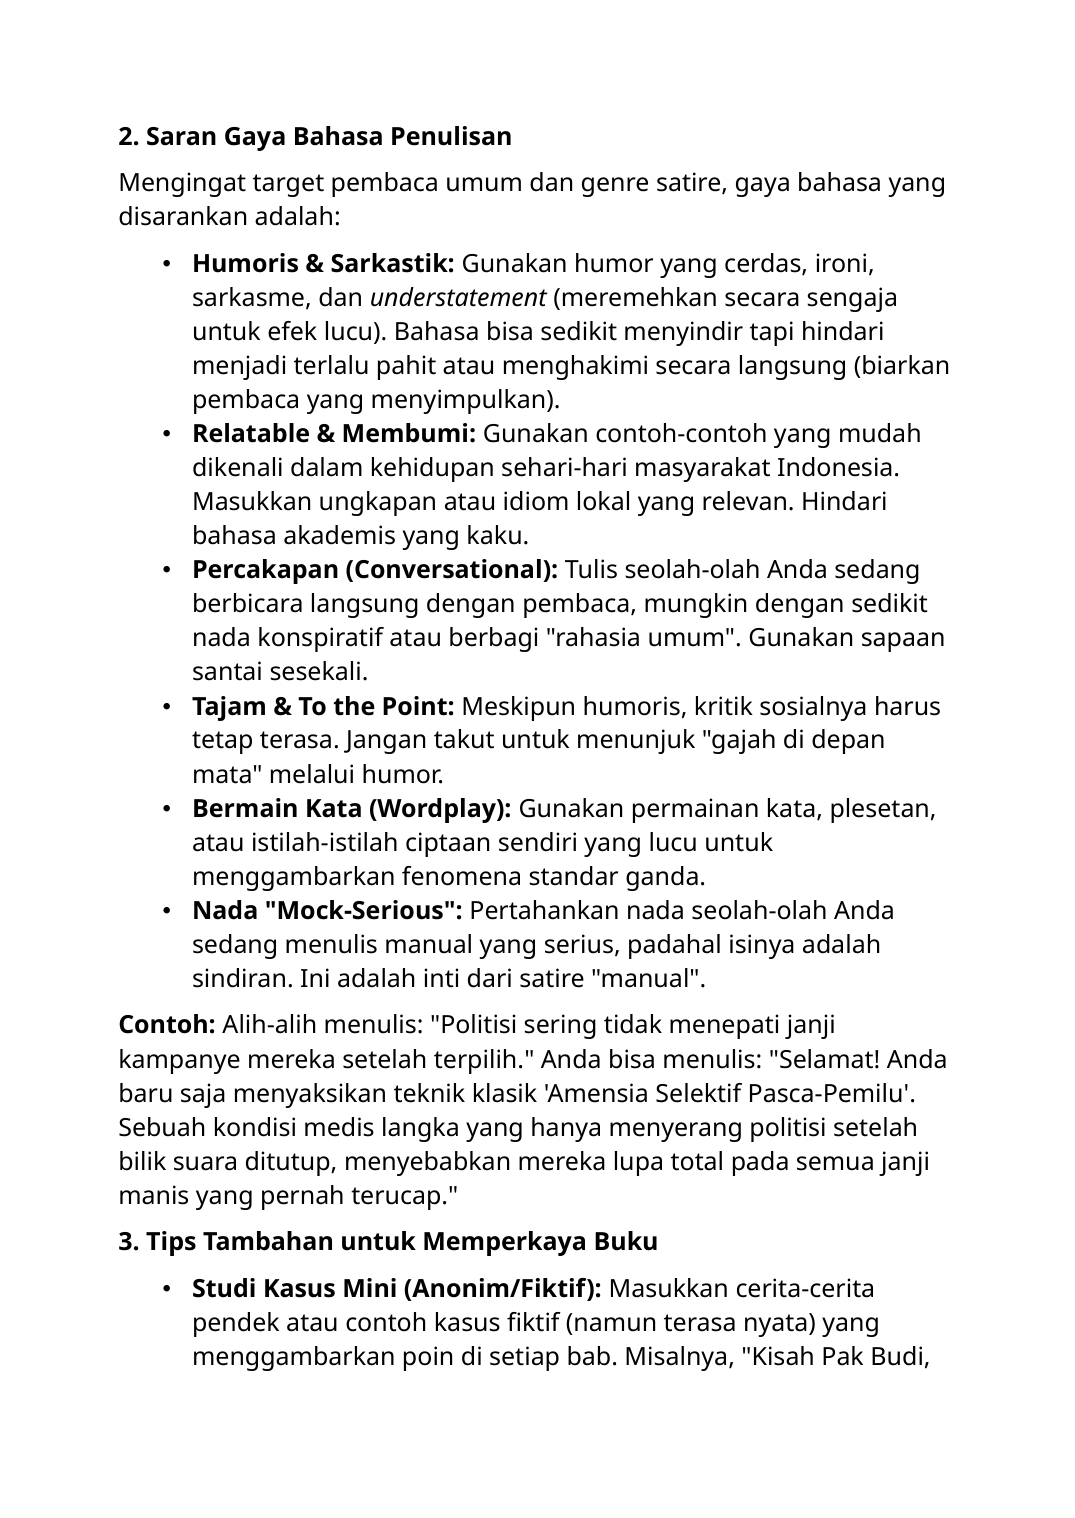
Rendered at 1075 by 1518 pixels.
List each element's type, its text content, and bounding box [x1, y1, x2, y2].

list Studi Kasus Mini (Anonim/Fiktif): Masukkan cerita-cerita pendek atau contoh kasus fiktif (namun terasa nyata) yang menggambarkan poin di setiap bab. Misalnya, "Kisah Pak Budi, [162, 1271, 957, 1373]
list Percakapan (Conversational): Tulis seolah-olah Anda sedang berbicara langsung dengan pembaca, mungkin dengan sedikit nada konspiratif atau berbagi "rahasia umum". Gunakan sapaan santai sesekali. [162, 552, 957, 688]
text 3. Tips Tambahan untuk Memperkaya Buku [118, 1224, 957, 1258]
list Tajam & To the Point: Meskipun humoris, kritik sosialnya harus tetap terasa. Jangan takut untuk menunjuk "gajah di depan mata" melalui humor. [162, 688, 957, 790]
list Bermain Kata (Wordplay): Gunakan permainan kata, plesetan, atau istilah-istilah ciptaan sendiri yang lucu untuk menggambarkan fenomena standar ganda. [162, 790, 957, 892]
text Contoh: Alih-alih menulis: "Politisi sering tidak menepati janji kampanye mereka setelah terpilih." Anda bisa menulis: "Selamat! Anda baru saja menyaksikan teknik klasik 'Amensia Selektif Pasca-Pemilu'. Sebuah kondisi medis langka yang hanya menyerang politisi setelah bilik suara ditutup, menyebabkan mereka lupa total pada semua janji manis yang pernah terucap." [118, 1007, 957, 1212]
list Humoris & Sarkastik: Gunakan humor yang cerdas, ironi, sarkasme, dan understatement (meremehkan secara sengaja untuk efek lucu). Bahasa bisa sedikit menyindir tapi hindari menjadi terlalu pahit atau menghakimi secara langsung (biarkan pembaca yang menyimpulkan). [162, 245, 957, 416]
list Relatable & Membumi: Gunakan contoh-contoh yang mudah dikenali dalam kehidupan sehari-hari masyarakat Indonesia. Masukkan ungkapan atau idiom lokal yang relevan. Hindari bahasa akademis yang kaku. [162, 416, 957, 552]
list Nada "Mock-Serious": Pertahankan nada seolah-olah Anda sedang menulis manual yang serius, padahal isinya adalah sindiran. Ini adalah inti dari satire "manual". [162, 892, 957, 995]
text Mengingat target pembaca umum dan genre satire, gaya bahasa yang disarankan adalah: [118, 165, 957, 233]
text 2. Saran Gaya Bahasa Penulisan [118, 118, 957, 152]
